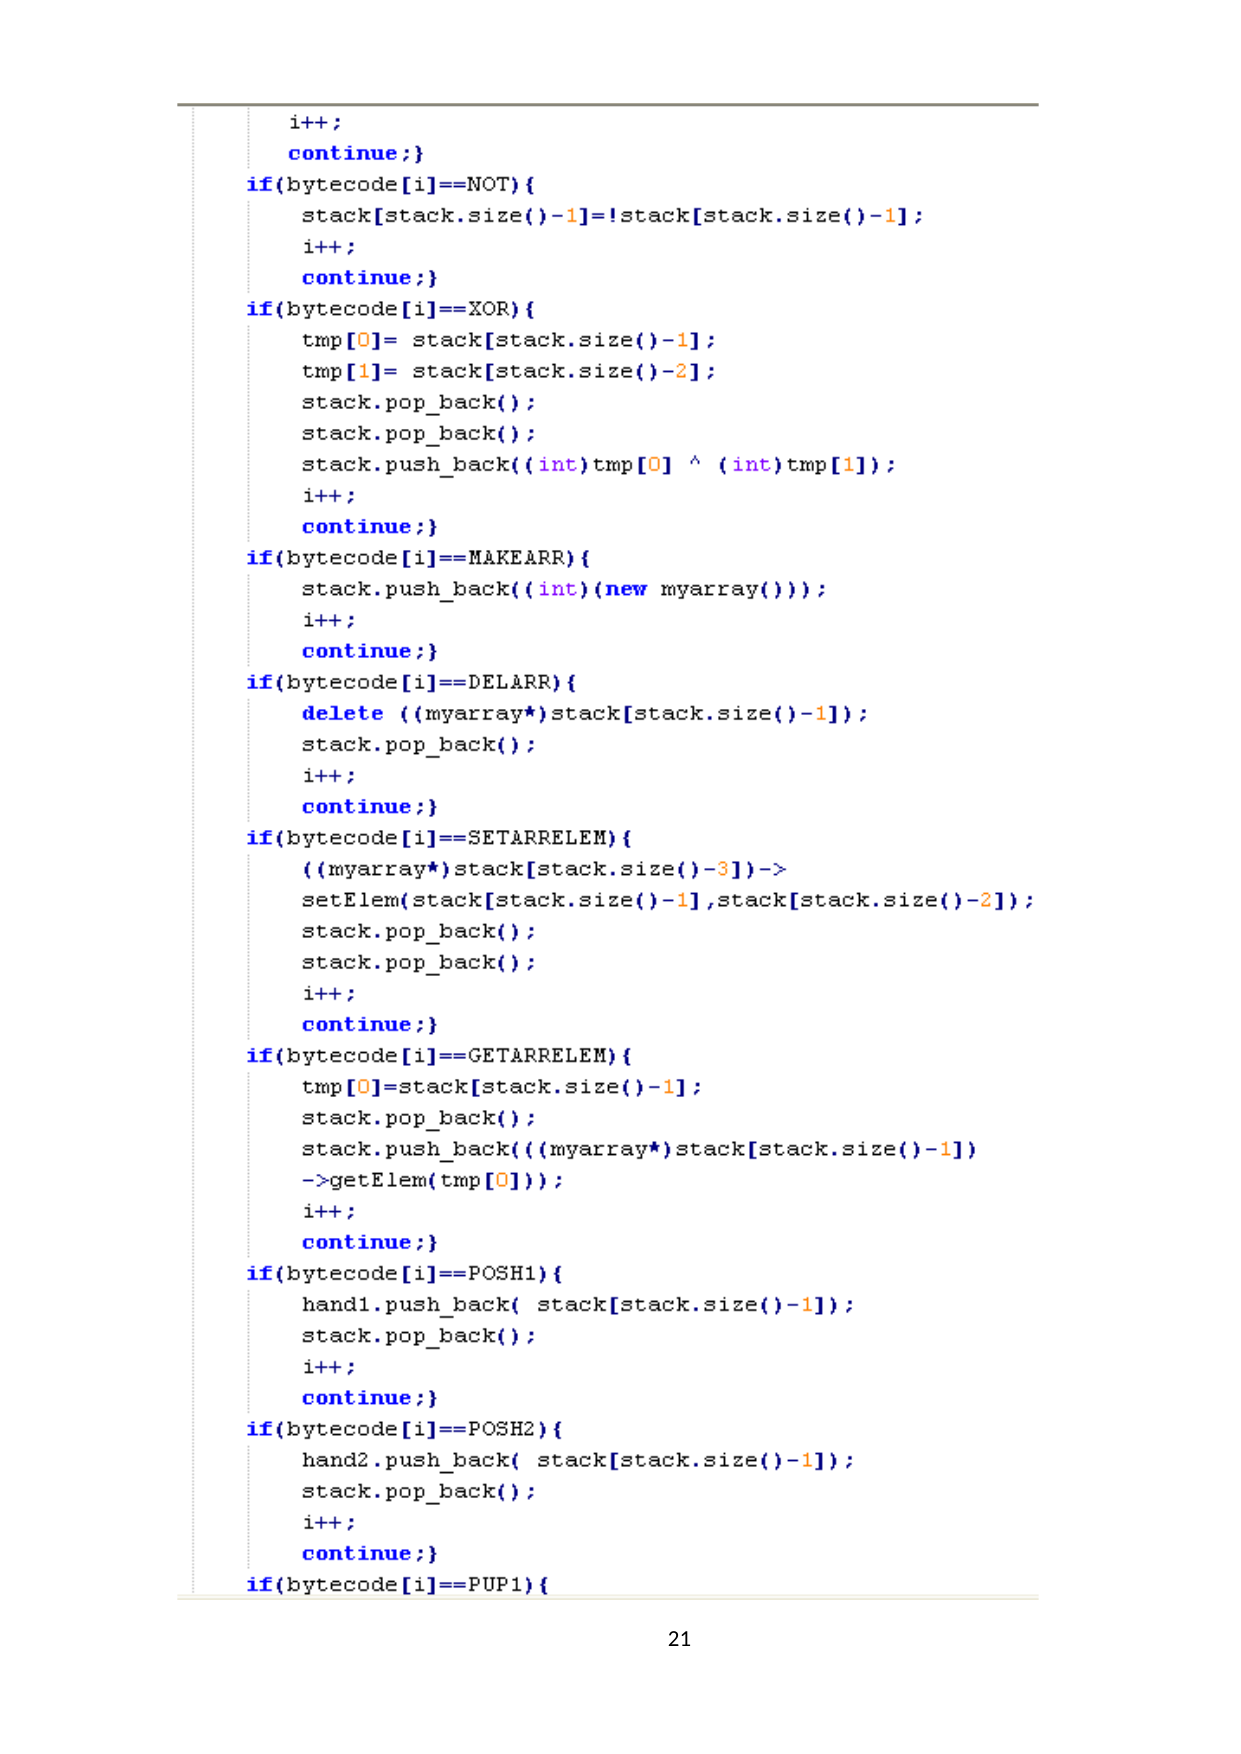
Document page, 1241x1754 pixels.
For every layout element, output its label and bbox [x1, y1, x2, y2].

picture [177, 103, 1039, 1600]
